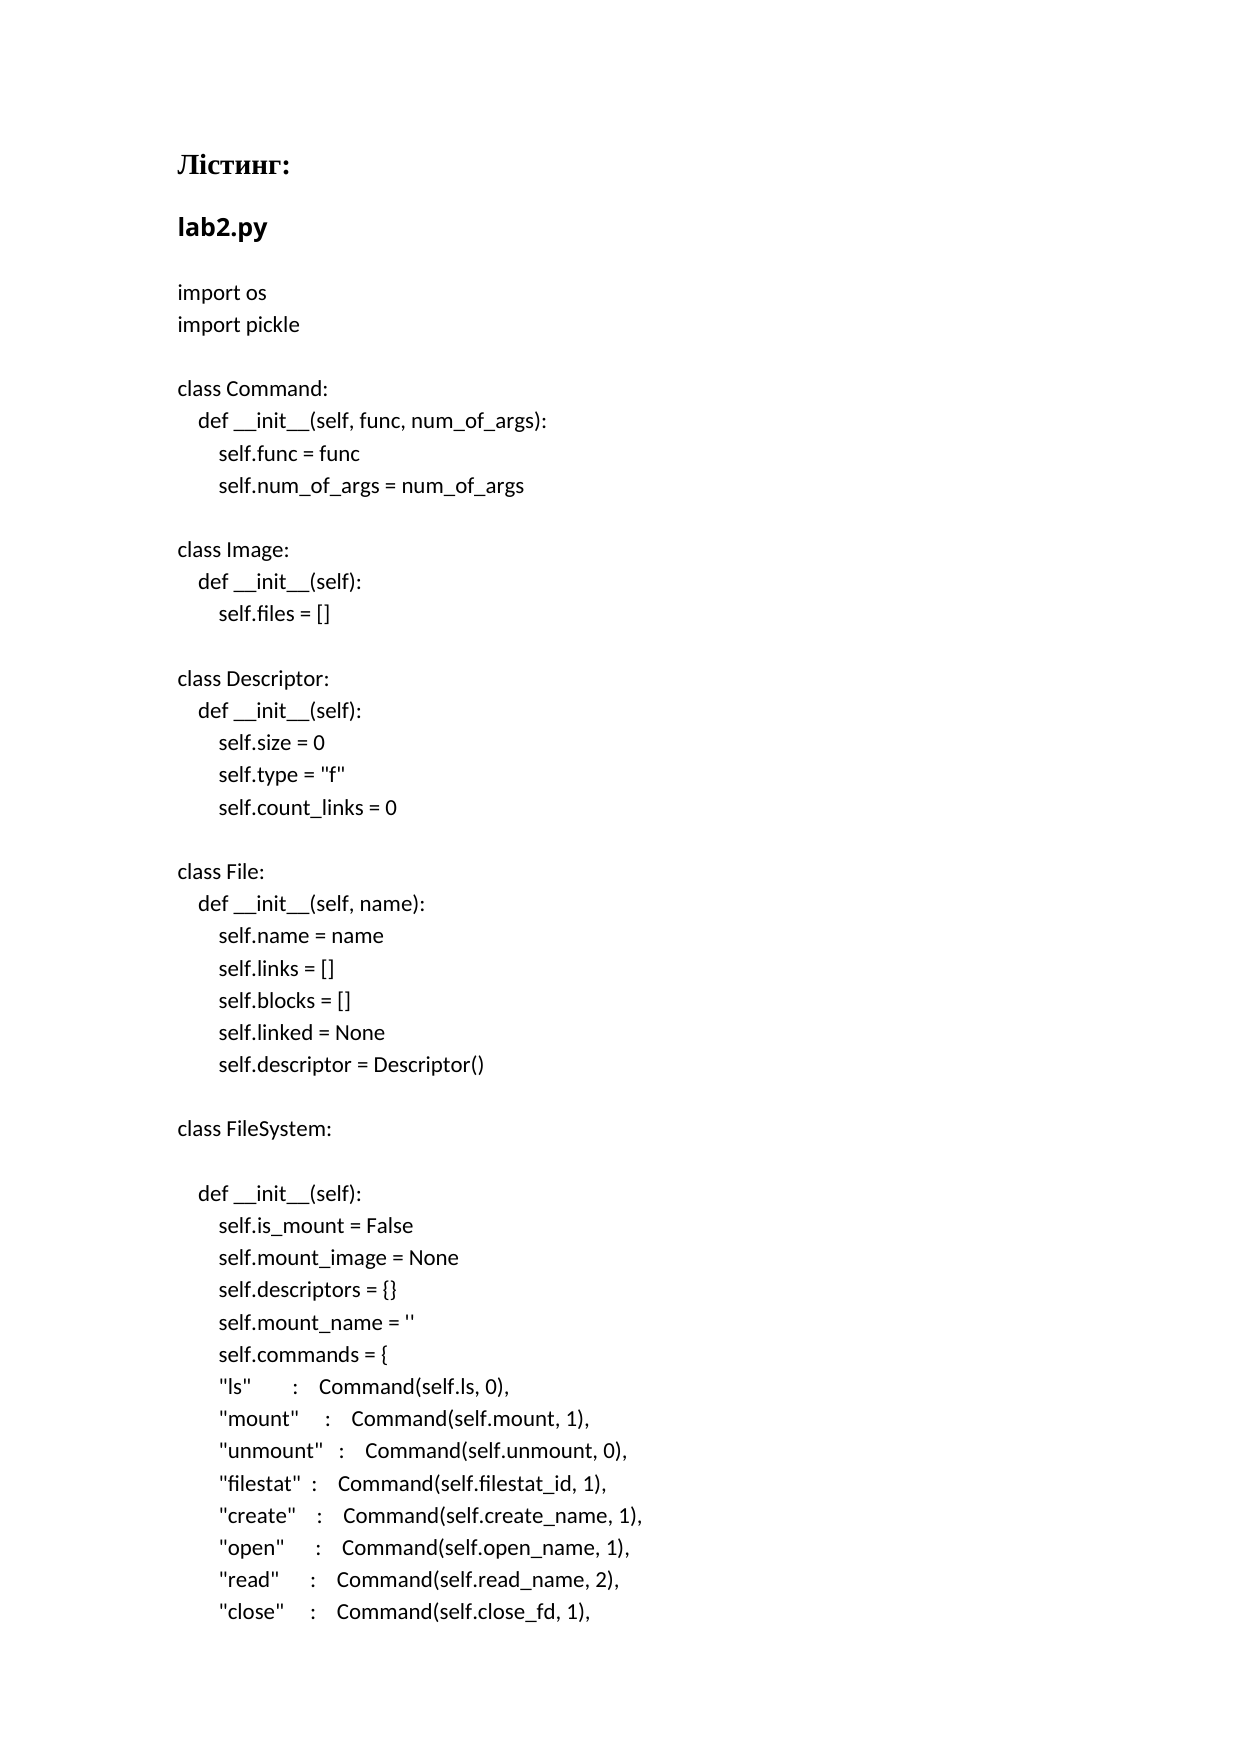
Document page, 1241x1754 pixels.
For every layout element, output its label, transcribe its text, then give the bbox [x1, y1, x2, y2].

text lab2.py [177, 209, 1152, 244]
text self.blocks = [] [177, 986, 1152, 1014]
text class Descriptor: [177, 664, 1152, 692]
text def __init__(self, func, num_of_args): [177, 406, 1152, 434]
text self.commands = { [177, 1340, 1152, 1368]
text self.files = [] [177, 599, 1152, 628]
text def __init__(self): [177, 567, 1152, 595]
text "close" : Command(self.close_fd, 1), [177, 1597, 1152, 1625]
text class Image: [177, 535, 1152, 563]
text class Command: [177, 374, 1152, 402]
text self.count_links = 0 [177, 793, 1152, 821]
text "mount" : Command(self.mount, 1), [177, 1404, 1152, 1432]
text class FileSystem: [177, 1114, 1152, 1143]
text "create" : Command(self.create_name, 1), [177, 1501, 1152, 1529]
text import pickle [177, 310, 1152, 338]
text self.linked = None [177, 1018, 1152, 1046]
text import os [177, 278, 1152, 306]
text def __init__(self): [177, 1179, 1152, 1207]
text self.mount_name = '' [177, 1308, 1152, 1336]
text "unmount" : Command(self.unmount, 0), [177, 1436, 1152, 1464]
text self.func = func [177, 439, 1152, 467]
text class File: [177, 857, 1152, 885]
text "filestat" : Command(self.filestat_id, 1), [177, 1469, 1152, 1497]
text self.mount_image = None [177, 1243, 1152, 1271]
text self.descriptors = {} [177, 1276, 1152, 1303]
text self.size = 0 [177, 728, 1152, 756]
text self.is_mount = False [177, 1211, 1152, 1239]
text "read" : Command(self.read_name, 2), [177, 1565, 1152, 1593]
text def __init__(self): [177, 696, 1152, 724]
text self.descriptor = Descriptor() [177, 1050, 1152, 1078]
text def __init__(self, name): [177, 889, 1152, 917]
text self.num_of_args = num_of_args [177, 471, 1152, 499]
text "ls" : Command(self.ls, 0), [177, 1372, 1152, 1400]
text "open" : Command(self.open_name, 1), [177, 1533, 1152, 1561]
text self.type = "f" [177, 761, 1152, 788]
text Лістинг: [177, 147, 1152, 180]
text self.name = name [177, 921, 1152, 949]
text self.links = [] [177, 954, 1152, 982]
